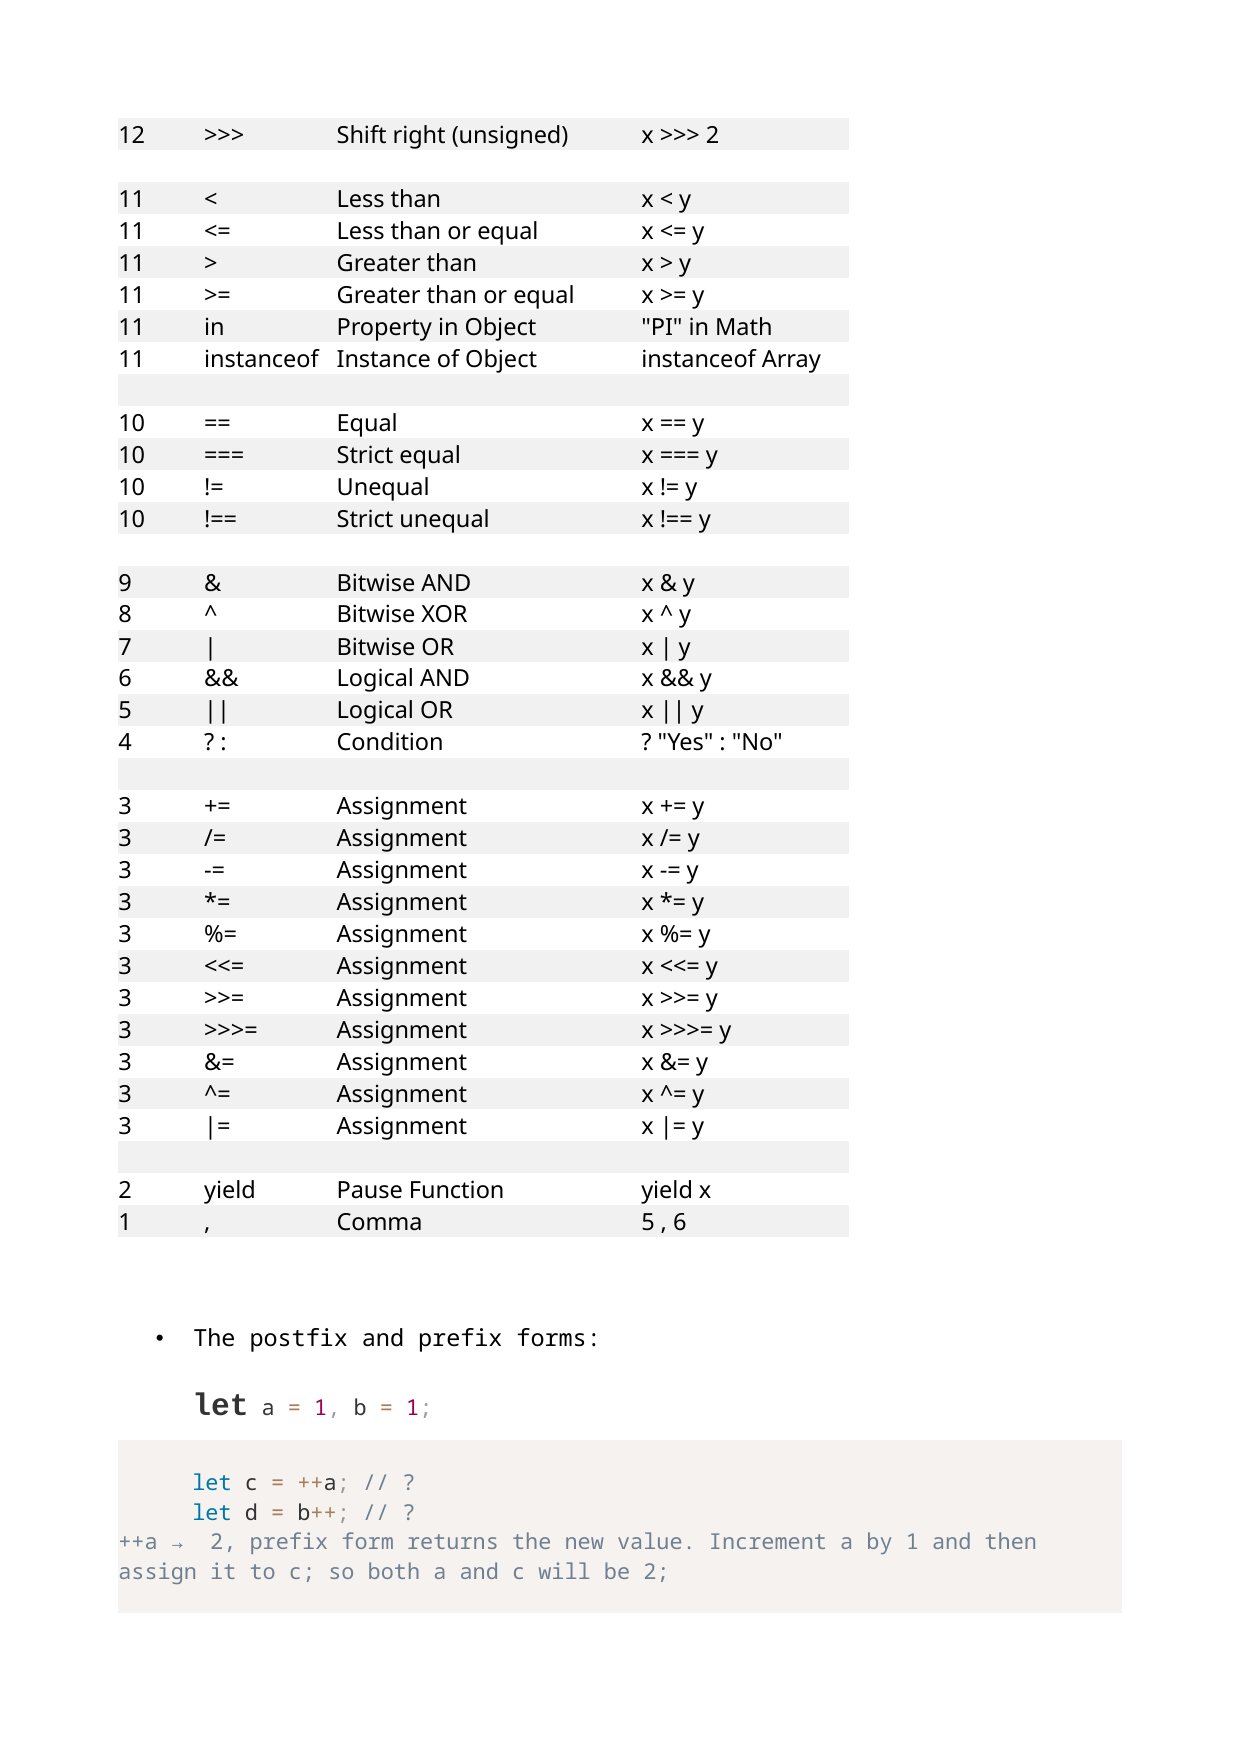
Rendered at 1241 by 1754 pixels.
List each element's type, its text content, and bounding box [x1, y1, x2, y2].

table_cell , [204, 1205, 336, 1237]
table_cell Assignment [336, 950, 641, 982]
table_cell <= [204, 214, 336, 246]
table_cell x -= y [641, 854, 849, 886]
table_cell yield [204, 1174, 336, 1205]
table_cell 4 [118, 726, 204, 758]
table_cell 11 [118, 342, 204, 374]
table_cell x === y [641, 438, 849, 470]
table_cell instanceof [204, 342, 336, 374]
table_cell [336, 150, 641, 182]
table_cell Assignment [336, 790, 641, 822]
table_cell Bitwise OR [336, 630, 641, 662]
table_cell x & y [641, 566, 849, 598]
table_cell x < y [641, 182, 849, 214]
table_cell Bitwise AND [336, 566, 641, 598]
table_cell 3 [118, 1078, 204, 1109]
table_cell ^ [204, 598, 336, 630]
table_cell >= [204, 278, 336, 310]
table_cell [641, 150, 849, 182]
table_cell === [204, 438, 336, 470]
table_cell [641, 534, 849, 566]
table_cell 3 [118, 886, 204, 918]
list The postfix and prefix forms: [156, 1321, 1122, 1353]
table_cell [118, 374, 204, 406]
table_cell x >= y [641, 278, 849, 310]
table_cell Assignment [336, 886, 641, 918]
table_cell Assignment [336, 918, 641, 949]
table_cell x ^ y [641, 598, 849, 630]
table_cell 3 [118, 1014, 204, 1046]
table_cell 11 [118, 246, 204, 278]
table_cell ? "Yes" : "No" [641, 726, 849, 758]
table_cell Logical AND [336, 662, 641, 694]
table_cell in [204, 310, 336, 342]
table_cell Comma [336, 1205, 641, 1237]
table_cell yield x [641, 1174, 849, 1205]
table_cell x && y [641, 662, 849, 694]
table_cell 9 [118, 566, 204, 598]
text let a = 1, b = 1; [118, 1389, 1122, 1424]
table_cell &= [204, 1046, 336, 1077]
table_cell >>>= [204, 1014, 336, 1046]
table_cell | [204, 630, 336, 662]
table_cell [118, 150, 204, 182]
table_cell x %= y [641, 918, 849, 949]
table_cell x > y [641, 246, 849, 278]
table_cell 7 [118, 630, 204, 662]
table_cell Instance of Object [336, 342, 641, 374]
table_cell 5 [118, 694, 204, 726]
table_cell 12 [118, 118, 204, 150]
table_cell Less than or equal [336, 214, 641, 246]
table_cell [118, 1141, 204, 1173]
table_cell ? : [204, 726, 336, 758]
table_cell instanceof Array [641, 342, 849, 374]
table_cell ^= [204, 1078, 336, 1109]
table_cell Less than [336, 182, 641, 214]
table_cell [641, 374, 849, 406]
table_cell Assignment [336, 1078, 641, 1109]
table_cell Assignment [336, 1046, 641, 1077]
table_cell < [204, 182, 336, 214]
table_cell x >>= y [641, 982, 849, 1013]
table_cell 3 [118, 854, 204, 886]
table_cell [204, 758, 336, 790]
table_cell /= [204, 822, 336, 854]
table_cell x == y [641, 406, 849, 438]
table_cell x *= y [641, 886, 849, 918]
table_cell & [204, 566, 336, 598]
table_cell || [204, 694, 336, 726]
table_cell 10 [118, 406, 204, 438]
table_cell Bitwise XOR [336, 598, 641, 630]
table_cell [204, 150, 336, 182]
table_cell 11 [118, 278, 204, 310]
table_cell [336, 374, 641, 406]
table_cell <<= [204, 950, 336, 982]
table_cell 10 [118, 438, 204, 470]
table_cell Assignment [336, 1014, 641, 1046]
table_cell x <<= y [641, 950, 849, 982]
table_cell [204, 1141, 336, 1173]
text let d = b++; // ? [118, 1496, 1122, 1526]
table_cell x !== y [641, 502, 849, 534]
table_cell Equal [336, 406, 641, 438]
table_cell && [204, 662, 336, 694]
table_cell x &= y [641, 1046, 849, 1077]
table_cell 3 [118, 1046, 204, 1077]
table_cell 3 [118, 1110, 204, 1141]
table_cell Unequal [336, 470, 641, 502]
table_cell [118, 758, 204, 790]
table_cell 8 [118, 598, 204, 630]
table_cell x <= y [641, 214, 849, 246]
table_cell Assignment [336, 822, 641, 854]
table_cell 11 [118, 182, 204, 214]
table_cell 3 [118, 822, 204, 854]
table_cell Greater than [336, 246, 641, 278]
table_cell x += y [641, 790, 849, 822]
text ++a → 2, prefix form returns the new value. Increment a by 1 and then assign it to c; so both a and c will be 2; [118, 1526, 1122, 1586]
table_cell += [204, 790, 336, 822]
table_cell [204, 534, 336, 566]
table_cell Shift right (unsigned) [336, 118, 641, 150]
table_cell [641, 1141, 849, 1173]
table_cell |= [204, 1110, 336, 1141]
table_cell x |= y [641, 1110, 849, 1141]
table_cell Property in Object [336, 310, 641, 342]
table_cell Strict unequal [336, 502, 641, 534]
table_cell Pause Function [336, 1174, 641, 1205]
table_cell 5 , 6 [641, 1205, 849, 1237]
table_cell 10 [118, 502, 204, 534]
table_cell [336, 758, 641, 790]
table_cell 11 [118, 310, 204, 342]
table_cell >>= [204, 982, 336, 1013]
table_cell 11 [118, 214, 204, 246]
table_cell !== [204, 502, 336, 534]
table_cell 3 [118, 790, 204, 822]
table_cell [204, 374, 336, 406]
table_cell x | y [641, 630, 849, 662]
table_cell 1 [118, 1205, 204, 1237]
table_cell Logical OR [336, 694, 641, 726]
table_cell [336, 534, 641, 566]
table_cell Assignment [336, 854, 641, 886]
table_cell == [204, 406, 336, 438]
table_cell [118, 534, 204, 566]
table_cell -= [204, 854, 336, 886]
table_cell x != y [641, 470, 849, 502]
table_cell "PI" in Math [641, 310, 849, 342]
table_cell x >>> 2 [641, 118, 849, 150]
table_cell [336, 1141, 641, 1173]
table_cell Condition [336, 726, 641, 758]
table_cell >>> [204, 118, 336, 150]
table_cell 3 [118, 982, 204, 1013]
table_cell 2 [118, 1174, 204, 1205]
table_cell Greater than or equal [336, 278, 641, 310]
table_cell [641, 758, 849, 790]
table_cell 6 [118, 662, 204, 694]
table_cell > [204, 246, 336, 278]
table_cell *= [204, 886, 336, 918]
table_cell x /= y [641, 822, 849, 854]
table_cell x ^= y [641, 1078, 849, 1109]
table_cell Strict equal [336, 438, 641, 470]
table_cell %= [204, 918, 336, 949]
table_cell Assignment [336, 982, 641, 1013]
table_cell x >>>= y [641, 1014, 849, 1046]
table_cell != [204, 470, 336, 502]
text let c = ++a; // ? [118, 1467, 1122, 1496]
table_cell Assignment [336, 1110, 641, 1141]
table_cell 3 [118, 918, 204, 949]
table_cell 10 [118, 470, 204, 502]
table_cell x || y [641, 694, 849, 726]
table_cell 3 [118, 950, 204, 982]
